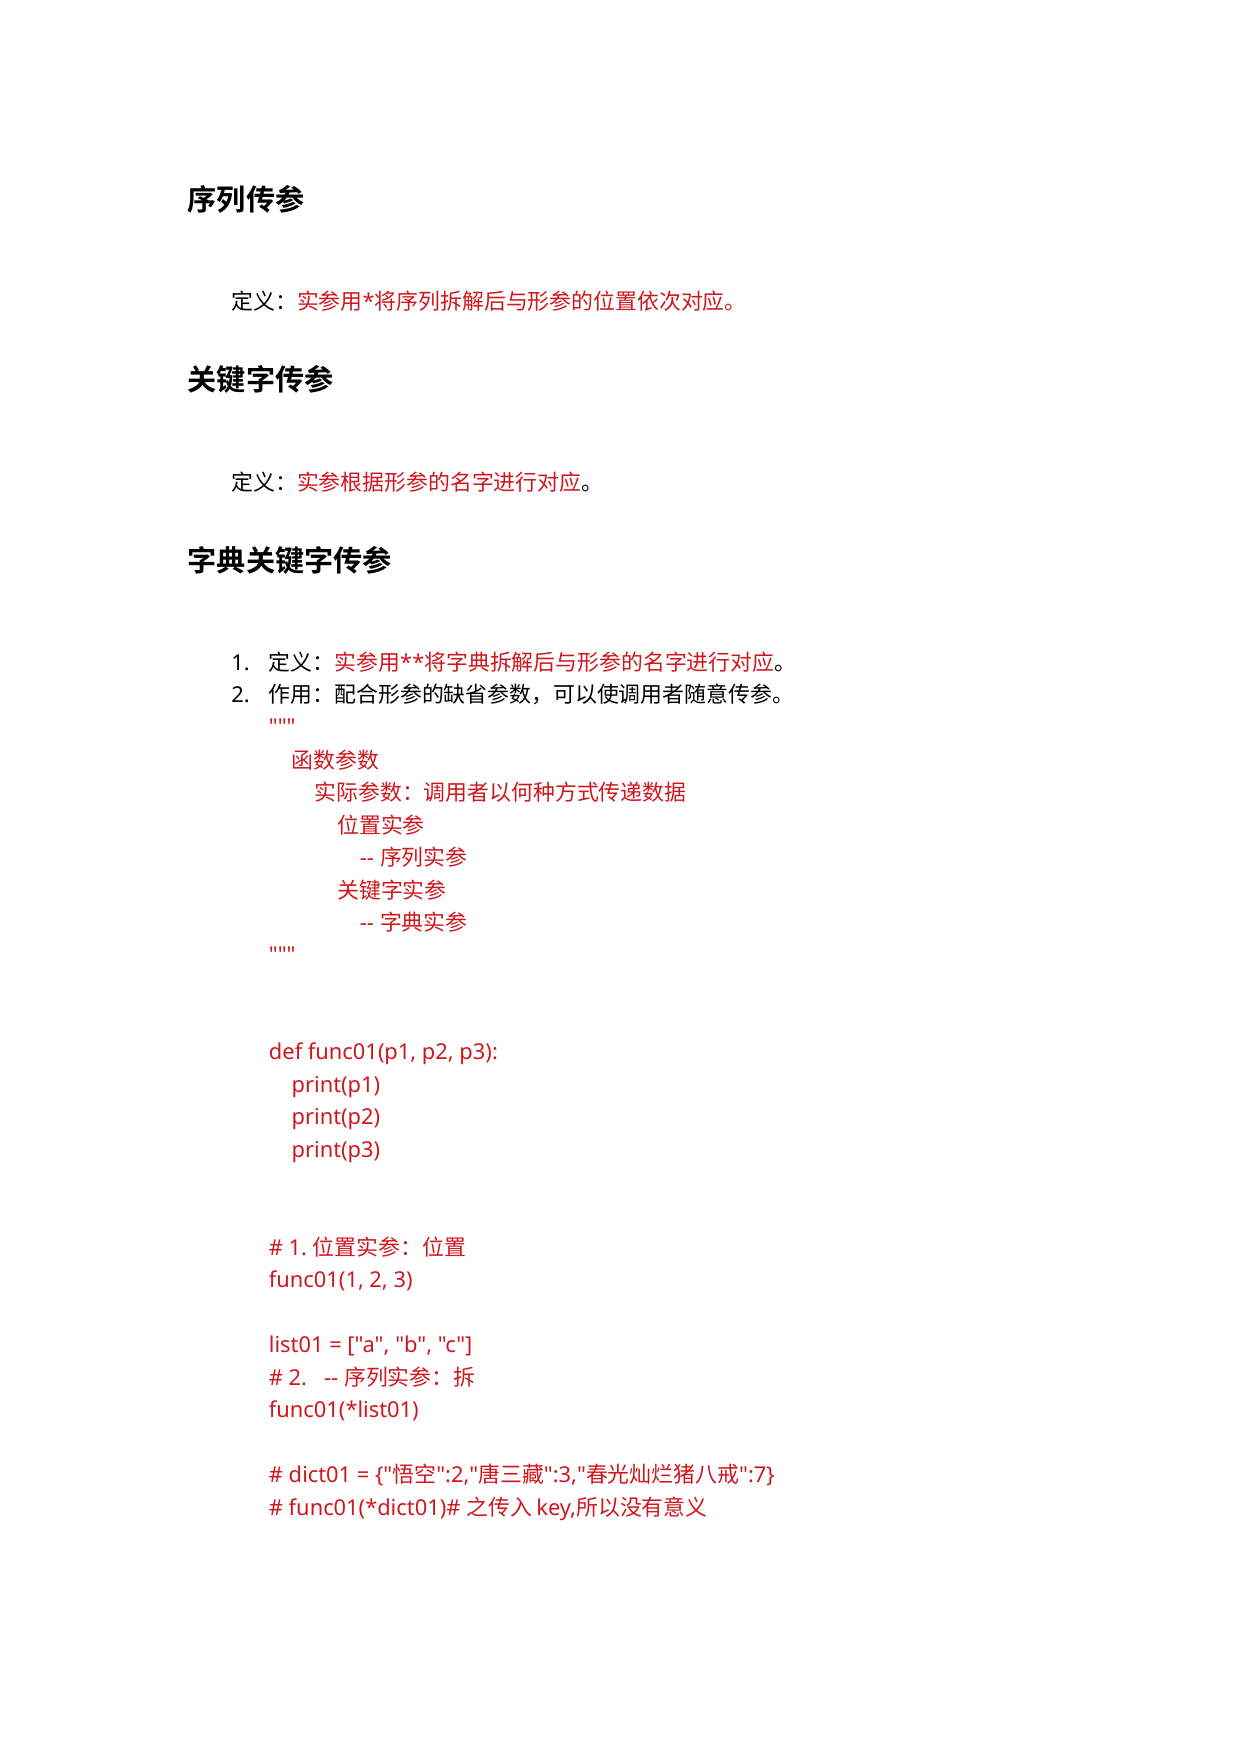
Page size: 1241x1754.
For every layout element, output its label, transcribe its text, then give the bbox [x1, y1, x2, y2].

list -- 字典实参 [231, 905, 1053, 937]
list # 2. -- 序列实参：拆 [231, 1360, 1053, 1392]
list """ [231, 937, 1053, 970]
list print(p3) [231, 1132, 1053, 1165]
list 作用：配合形参的缺省参数，可以使调用者随意传参。 [231, 677, 1053, 710]
list -- 序列实参 [231, 840, 1053, 872]
list # func01(*dict01)# 之传入key,所以没有意义 [231, 1490, 1053, 1522]
list print(p2) [231, 1100, 1053, 1132]
list # 1. 位置实参：位置 [231, 1230, 1053, 1262]
list # dict01 = {"悟空":2,"唐三藏":3,"春光灿烂猪八戒":7} [231, 1457, 1053, 1490]
subtitle 关键字传参 [187, 345, 1053, 410]
list list01 = ["a", "b", "c"] [231, 1327, 1053, 1360]
subtitle 序列传参 [187, 165, 1053, 230]
list 实际参数：调用者以何种方式传递数据 [231, 775, 1053, 807]
list """ [231, 710, 1053, 742]
list func01(*list01) [231, 1392, 1053, 1425]
list 位置实参 [231, 807, 1053, 840]
list def func01(p1, p2, p3): [231, 1035, 1053, 1067]
list 关键字实参 [231, 872, 1053, 905]
text 定义：实参用*将序列拆解后与形参的位置依次对应。 [187, 284, 1053, 316]
list print(p1) [231, 1067, 1053, 1100]
list 定义：实参用**将字典拆解后与形参的名字进行对应。 [231, 645, 1053, 677]
list func01(1, 2, 3) [231, 1262, 1053, 1295]
text 定义：实参根据形参的名字进行对应。 [187, 464, 1053, 497]
list 函数参数 [231, 742, 1053, 775]
subtitle 字典关键字传参 [187, 526, 1053, 591]
